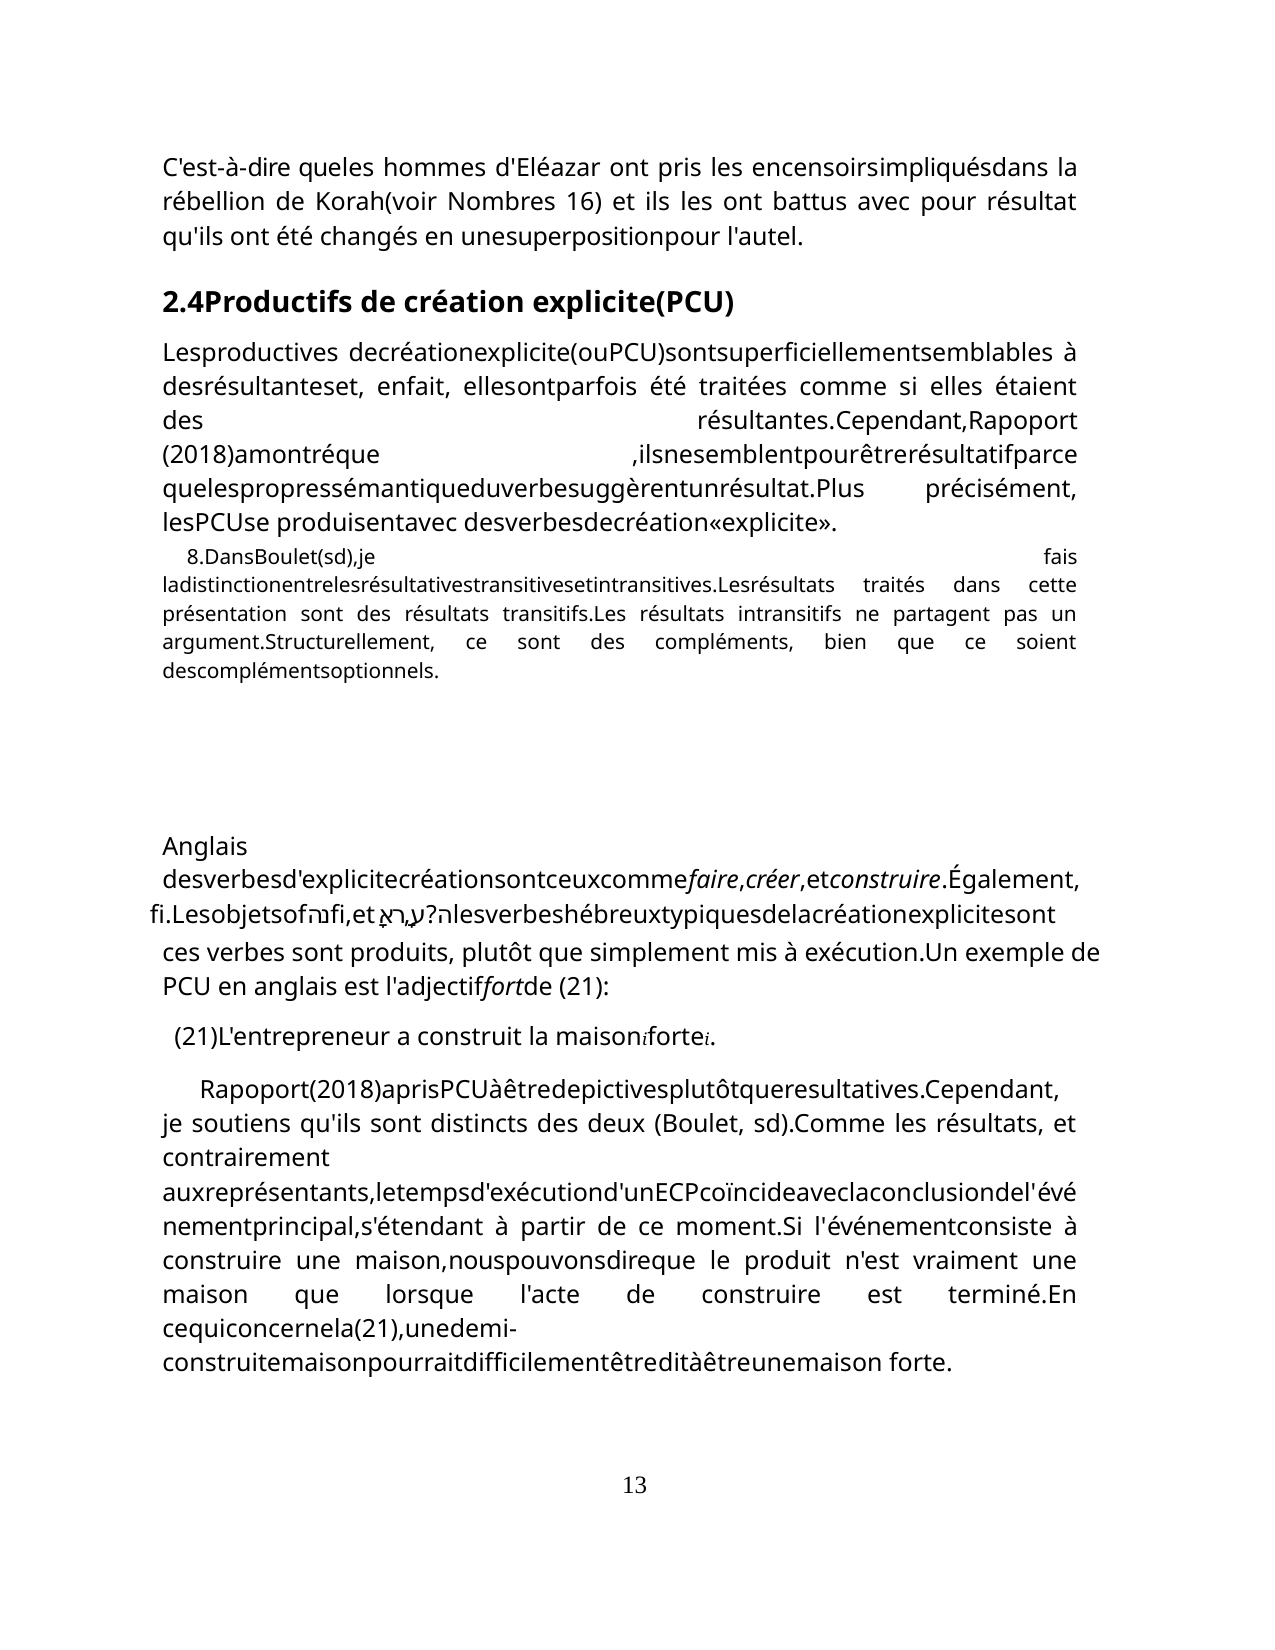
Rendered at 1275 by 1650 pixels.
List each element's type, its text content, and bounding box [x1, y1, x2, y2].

text ces verbes sont produits, plutôt que simplement mis à exécution.Un exemple de PCU en anglais est l'adjectiffortde (21): [162, 934, 1125, 1002]
text Anglais desverbesd'explicitecréationsontceuxcommefaire,créer,etconstruire.Également, [162, 828, 1125, 896]
text lesverbeshébreuxtypiquesdelacréationexplicitesontה?ע,ָראfi,etָנהfi.Lesobjetsof [150, 896, 1113, 930]
text (21)L'entrepreneur a construit la maisonifortei. [174, 1018, 1125, 1052]
text Rapoport(2018)aprisPCUàêtredepictivesplutôtqueresultatives.Cependant, je soutiens qu'ils sont distincts des deux (Boulet, sd).Comme les résultats, et contrairement auxreprésentants,letempsd'exécutiond'unECPcoïncideaveclaconclusiondel'événementprincipal,s'étendant à partir de ce moment.Si l'événementconsiste à construire une maison,nouspouvonsdireque le produit n'est vraiment une maison que lorsque l'acte de construire est terminé.En cequiconcernela(21),unedemi-construitemaisonpourraitdifficilementêtreditàêtreunemaison forte. [162, 1072, 1078, 1378]
text 2.4Productifs de création explicite(PCU) [162, 281, 1125, 321]
text 8.DansBoulet(sd),je fais ladistinctionentrelesrésultativestransitivesetintransitives.Lesrésultats traités dans cette présentation sont des résultats transitifs.Les résultats intransitifs ne partagent pas un argument.Structurellement, ce sont des compléments, bien que ce soient descomplémentsoptionnels. [162, 542, 1078, 684]
text Lesproductives decréationexplicite(ouPCU)sontsuperficiellementsemblables à desrésultanteset, enfait, ellesontparfois été traitées comme si elles étaient des résultantes.Cependant,Rapoport (2018)amontréque ,ilsnesemblentpourêtrerésultatifparce quelespropressémantiqueduverbesuggèrentunrésultat.Plus précisément, lesPCUse produisentavec desverbesdecréation«explicite». [162, 334, 1078, 539]
text C'est-à-dire queles hommes d'Eléazar ont pris les encensoirsimpliquésdans la rébellion de Korah(voir Nombres 16) et ils les ont battus avec pour résultat qu'ils ont été changés en unesuperpositionpour l'autel. [162, 150, 1078, 252]
